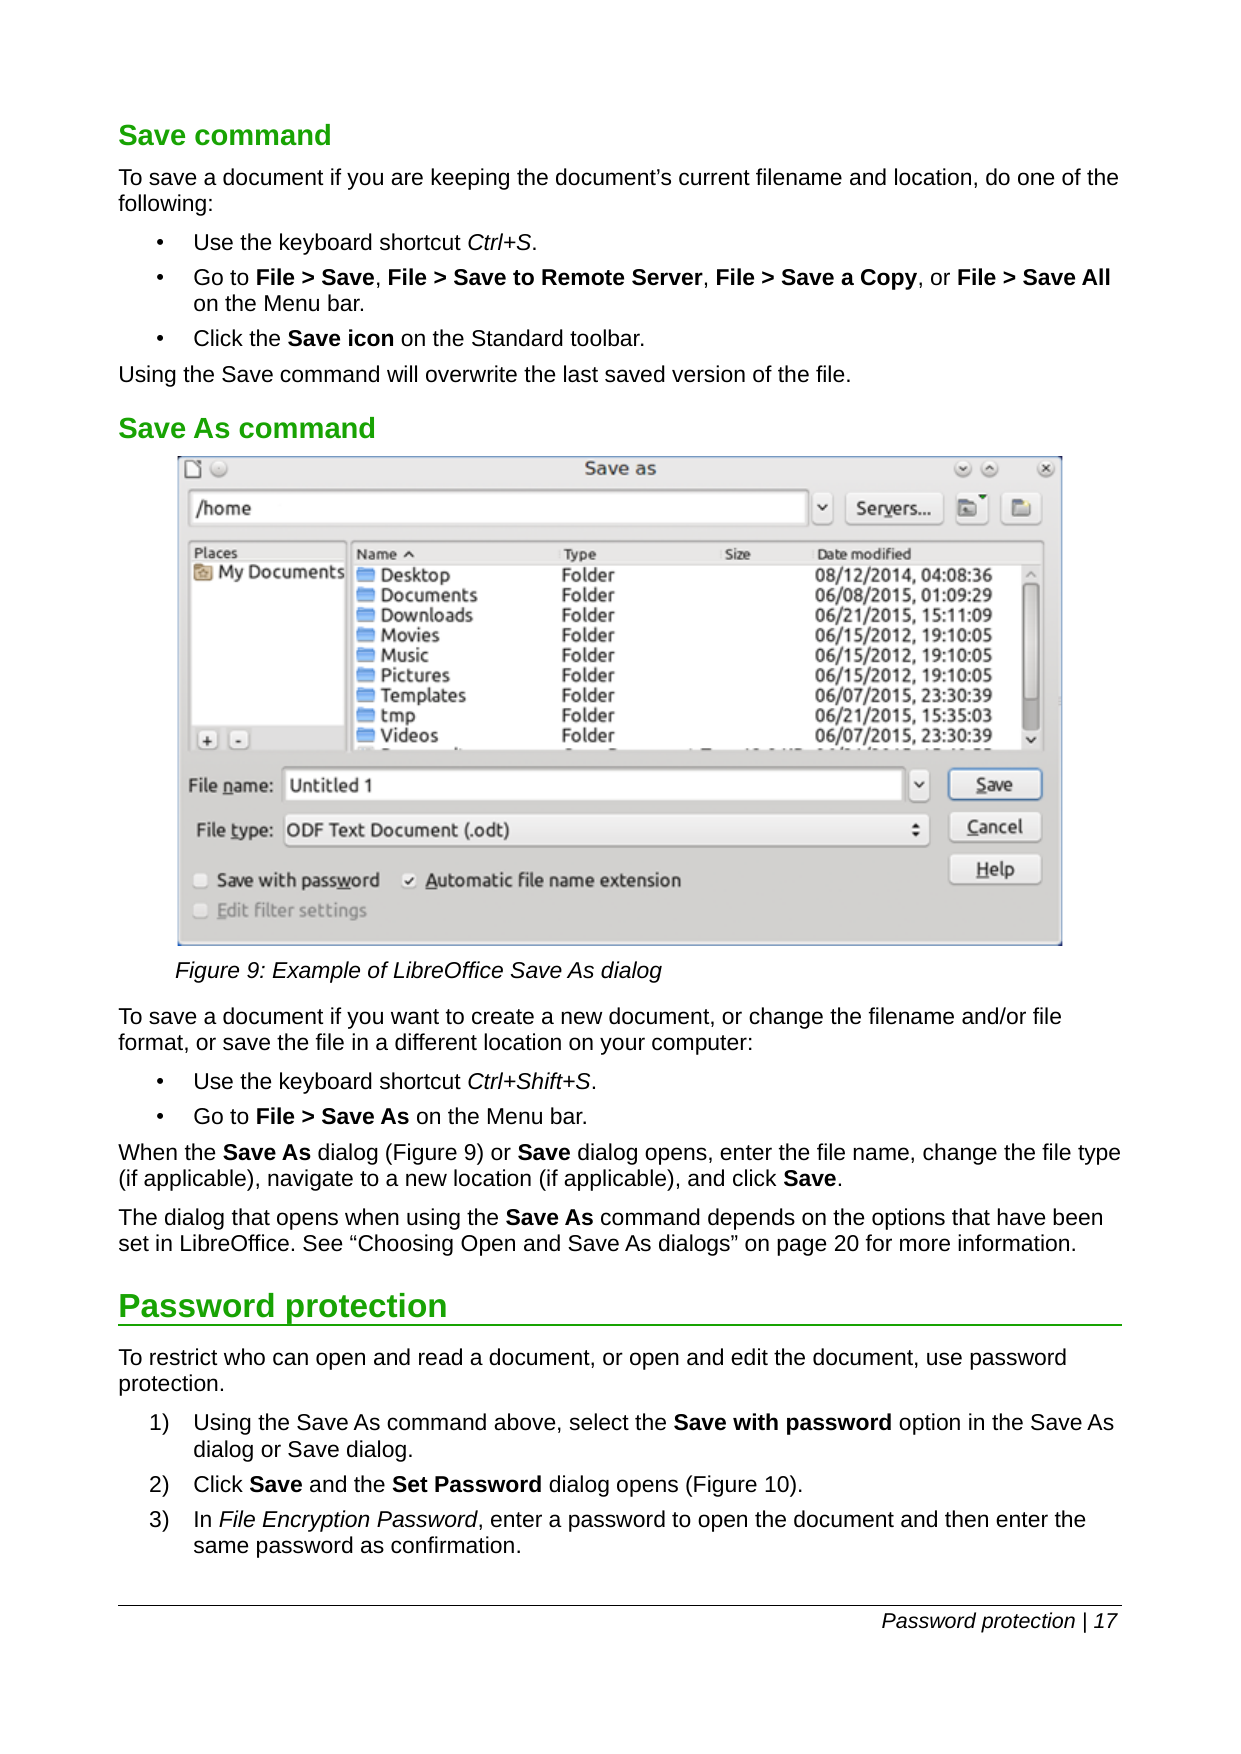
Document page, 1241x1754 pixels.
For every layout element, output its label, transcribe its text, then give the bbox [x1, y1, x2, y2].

text Figure 9: Example of LibreOffice Save As dialog [175, 957, 1065, 983]
list Go to File > Save As on the Menu bar. [156, 1103, 1122, 1129]
list Use the keyboard shortcut Ctrl+Shift+S. [156, 1068, 1122, 1094]
list Using the Save As command above, select the Save with password option in the Save As dialog or Save dialog. [169, 1409, 1122, 1462]
text The dialog that opens when using the Save As command depends on the options that have been set in LibreOffice. See “Choosing Open and Save As dialogs” on page 20 for more information. [118, 1204, 1122, 1256]
subtitle Password protection [118, 1286, 1122, 1324]
list Click the Save icon on the Standard toolbar. [156, 325, 1122, 352]
text To save a document if you are keeping the document’s current filename and location, do one of the following: [118, 163, 1122, 216]
text Using the Save command will overwrite the last saved version of the file. [118, 361, 1122, 387]
text When the Save As dialog (Figure 9) or Save dialog opens, enter the file name, change the file type (if applicable), navigate to a new location (if applicable), and click Save. [118, 1138, 1122, 1191]
subtitle Save As command [118, 411, 1122, 444]
list In File Encryption Password, enter a password to open the document and then enter the same password as confirmation. [169, 1506, 1122, 1559]
list Go to File > Save, File > Save to Remote Server, File > Save a Copy, or File > Save All on the Menu bar. [156, 264, 1122, 317]
list Click Save and the Set Password dialog opens (Figure 10). [169, 1471, 1122, 1497]
picture [177, 456, 1063, 946]
text To restrict who can open and read a document, or open and edit the document, use password protection. [118, 1344, 1122, 1397]
list Use the keyboard shortcut Ctrl+S. [156, 229, 1122, 255]
subtitle Save command [118, 118, 1122, 152]
text To save a document if you want to create a new document, or change the filename and/or file format, or save the file in a different location on your computer: [118, 1003, 1122, 1056]
